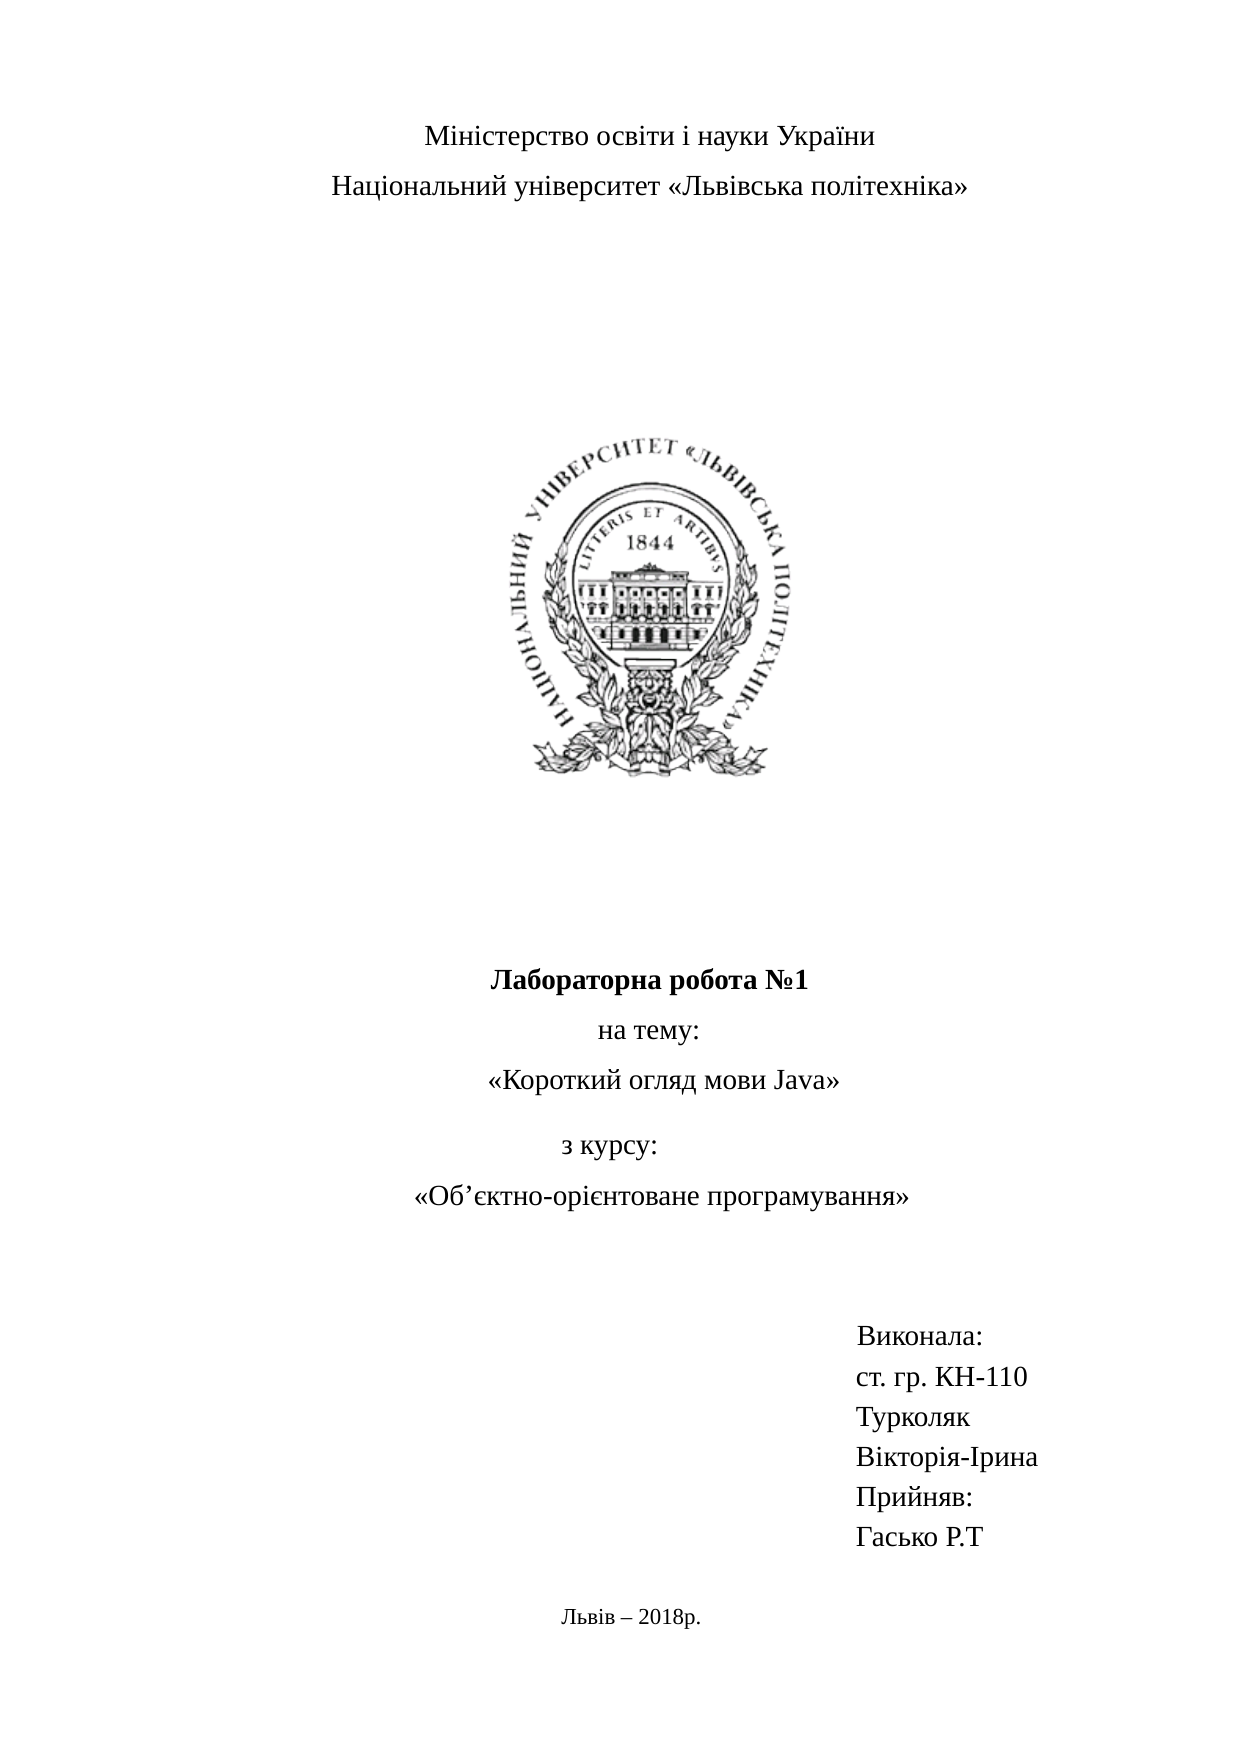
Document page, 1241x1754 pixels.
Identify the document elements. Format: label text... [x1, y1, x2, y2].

text Національний університет «Львівська політехніка» [118, 168, 1122, 202]
text Гасько Р.Т [856, 1519, 1122, 1553]
text з курсу: [118, 1127, 1122, 1161]
text Прийняв: [856, 1479, 1122, 1513]
text Турколяк [856, 1399, 1122, 1432]
text «Об’єктно-орієнтоване програмування» [118, 1178, 1122, 1211]
title Міністерство освіти і науки України [118, 118, 1122, 152]
picture [484, 420, 815, 797]
text Лабораторна робота №1 [118, 962, 1122, 995]
text «Короткий огляд мови Java» [118, 1062, 1122, 1096]
text ст. гр. КН-110 [856, 1359, 1122, 1392]
text Львів – 2018р. [118, 1603, 1122, 1629]
text Вікторія-Ірина [856, 1439, 1122, 1473]
text на тему: [118, 1012, 1122, 1046]
text Виконала: [118, 1318, 1122, 1352]
